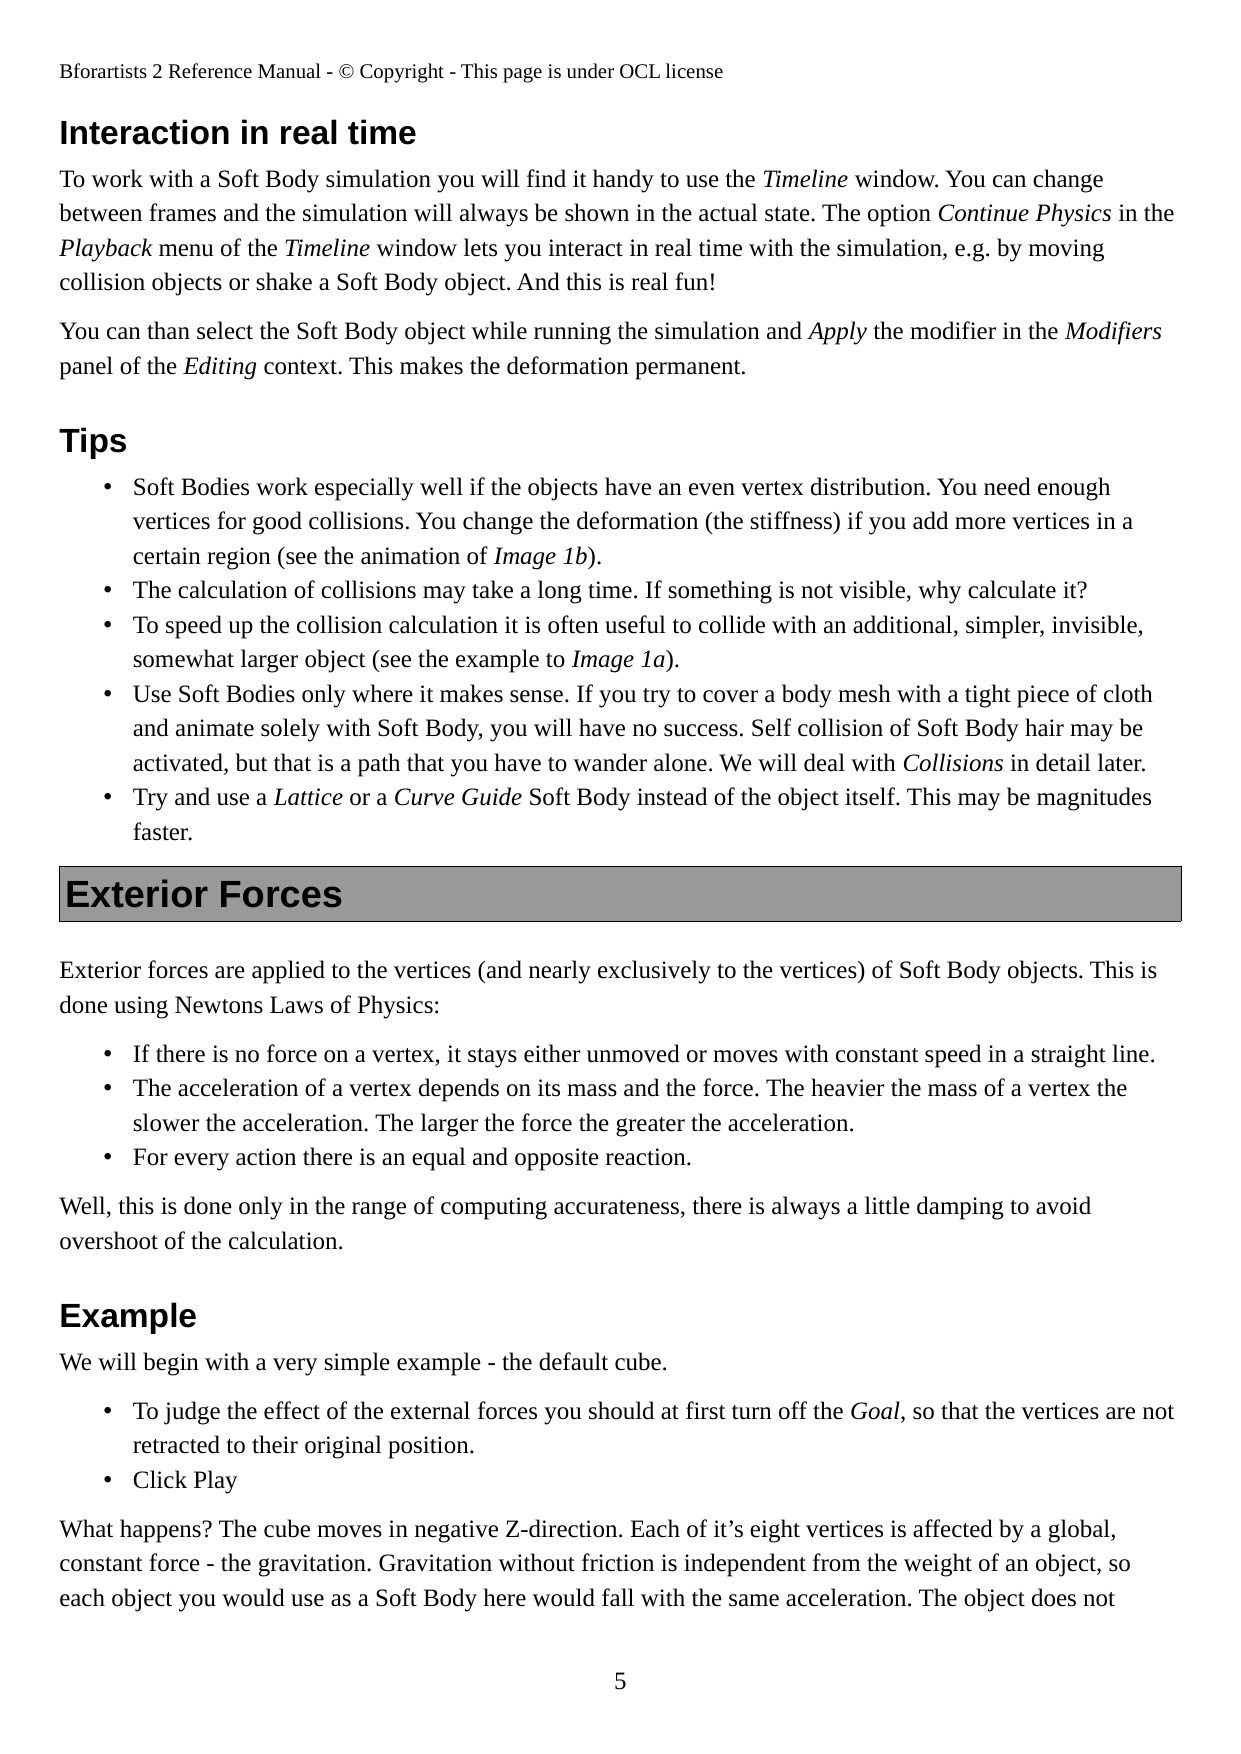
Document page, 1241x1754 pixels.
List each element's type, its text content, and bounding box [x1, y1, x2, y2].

text To work with a Soft Body simulation you will find it handy to use the Timeline window. You can change between frames and the simulation will always be shown in the actual state. The option Continue Physics in the Playback menu of the Timeline window lets you interact in real time with the simulation, e.g. by moving collision objects or shake a Soft Body object. And this is real fun! [59, 164, 1181, 296]
list Soft Bodies work especially well if the objects have an even vertex distribution. You need enough vertices for good collisions. You change the deformation (the stiffness) if you add more vertices in a certain region (see the animation of Image 1b). [103, 472, 1181, 569]
list The acceleration of a vertex depends on its mass and the force. The heavier the mass of a vertex the slower the acceleration. The larger the force the greater the acceleration. [103, 1073, 1181, 1137]
list To judge the effect of the external forces you should at first turn off the Goal, so that the vertices are not retracted to their original position. [103, 1396, 1181, 1459]
text Well, this is done only in the range of computing accurateness, there is always a little damping to avoid overshoot of the calculation. [59, 1191, 1181, 1255]
list To speed up the collision calculation it is often useful to collide with an additional, simpler, invisible, somewhat larger object (see the example to Image 1a). [103, 610, 1181, 673]
list If there is no force on a vertex, it stays either unmoved or moves with constant speed in a straight line. [103, 1039, 1181, 1068]
subtitle Example [59, 1296, 1181, 1334]
list Use Soft Bodies only where it makes sense. If you try to cover a body mesh with a tight piece of cloth and animate solely with Soft Body, you will have no success. Self collision of Soft Body hair may be activated, but that is a path that you have to wander alone. We will deal with Collisions in detail later. [103, 679, 1181, 776]
text Exterior forces are applied to the vertices (and nearly exclusively to the vertices) of Soft Body objects. This is done using Newtons Laws of Physics: [59, 955, 1181, 1019]
table_header Exterior Forces [60, 867, 1181, 921]
text What happens? The cube moves in negative Z-direction. Each of it’s eight vertices is affected by a global, constant force - the gravitation. Gravitation without friction is independent from the weight of an object, so each object you would use as a Soft Body here would fall with the same acceleration. The object does not [59, 1514, 1181, 1612]
list Click Play [103, 1465, 1181, 1494]
subtitle Interaction in real time [59, 113, 1181, 151]
list Try and use a Lattice or a Curve Guide Soft Body instead of the object itself. This may be magnitudes faster. [103, 782, 1181, 845]
list For every action there is an equal and opposite reaction. [103, 1142, 1181, 1171]
text We will begin with a very simple example - the default cube. [59, 1347, 1181, 1376]
list The calculation of collisions may take a long time. If something is not visible, why calculate it? [103, 575, 1181, 604]
subtitle Tips [59, 421, 1181, 459]
text You can than select the Soft Body object while running the simulation and Apply the modifier in the Modifiers panel of the Editing context. This makes the deformation permanent. [59, 316, 1181, 379]
